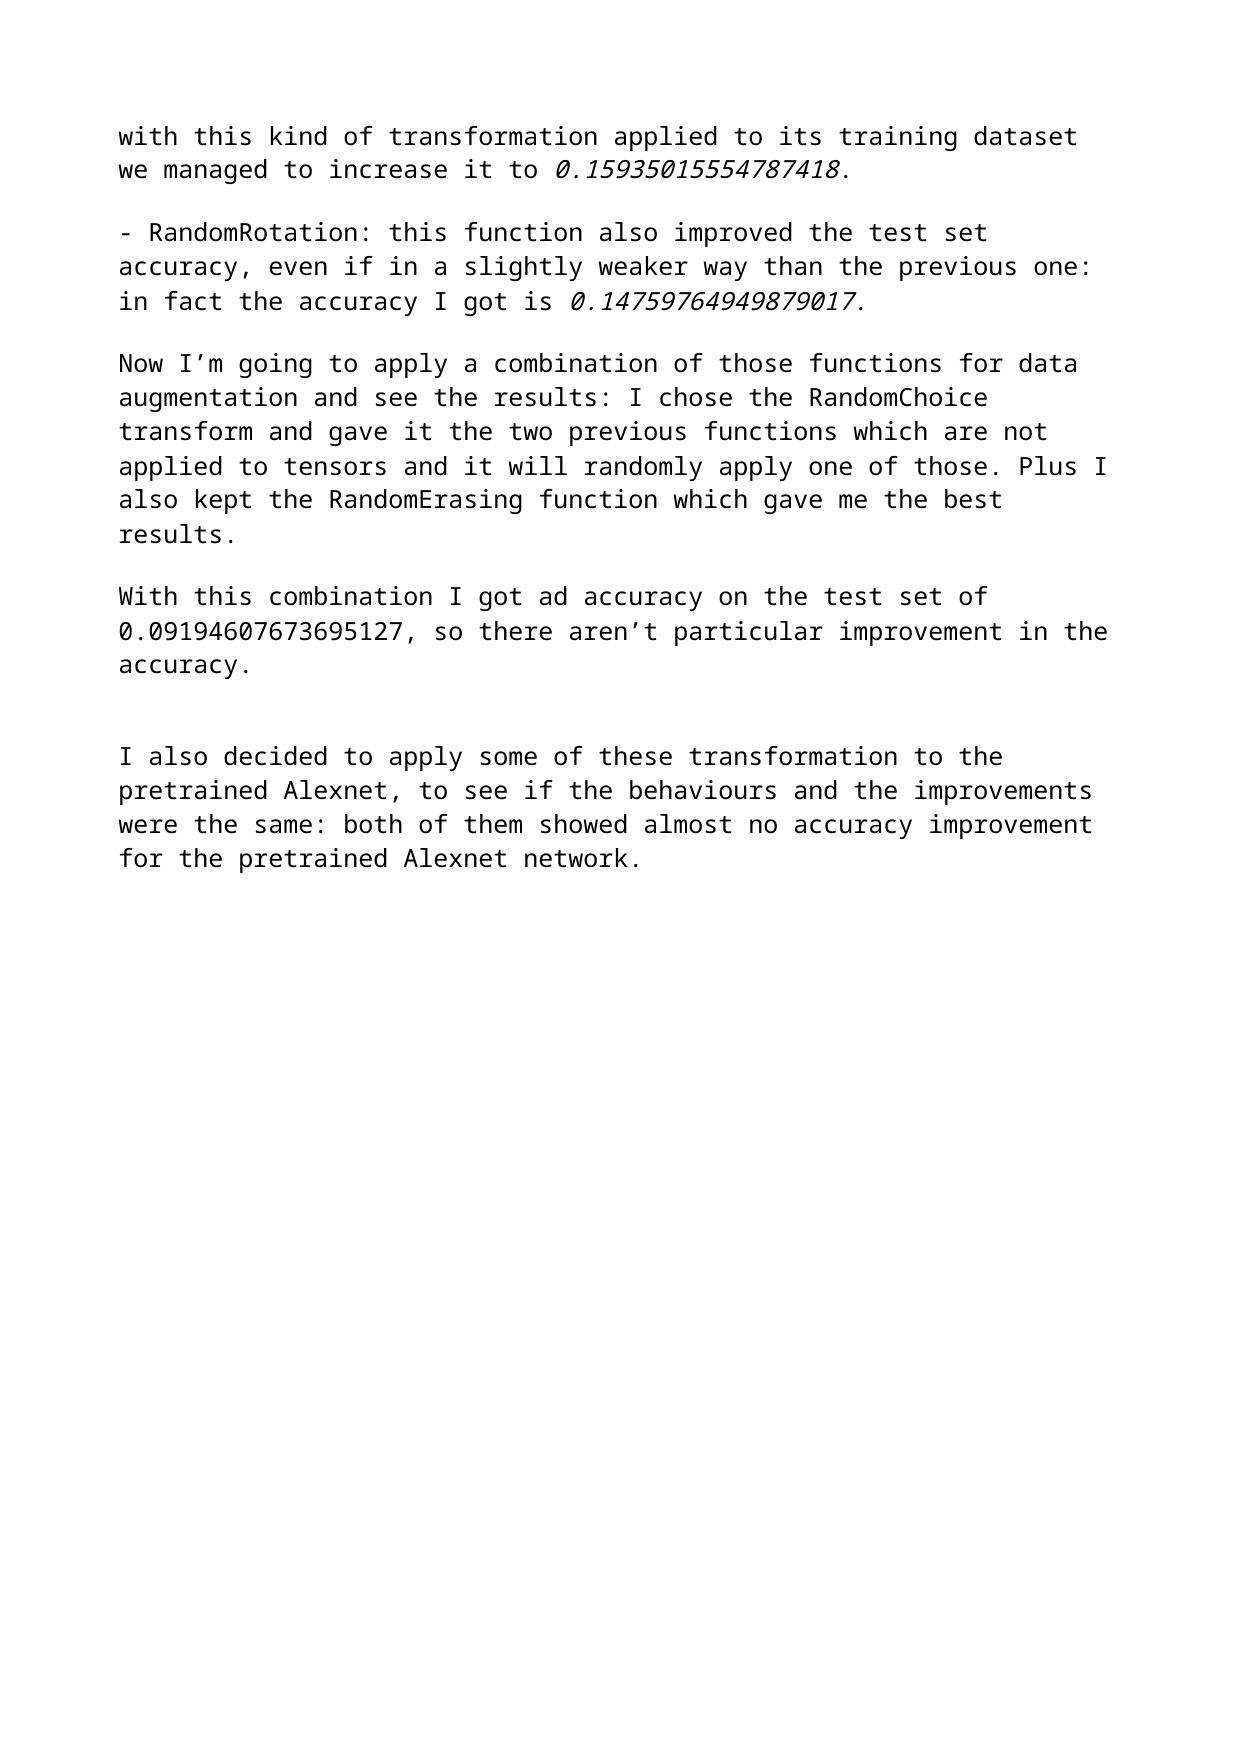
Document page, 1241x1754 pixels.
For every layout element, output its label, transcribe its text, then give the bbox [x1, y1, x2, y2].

text I also decided to apply some of these transformation to the pretrained Alexnet, to see if the behaviours and the improvements were the same: both of them showed almost no accuracy improvement for the pretrained Alexnet network. [118, 739, 1122, 875]
text - RandomRotation: this function also improved the test set accuracy, even if in a slightly weaker way than the previous one: in fact the accuracy I got is 0.14759764949879017. [118, 215, 1122, 317]
text With this combination I got ad accuracy on the test set of 0.09194607673695127, so there aren’t particular improvement in the accuracy. [118, 579, 1122, 681]
text Now I’m going to apply a combination of those functions for data augmentation and see the results: I chose the RandomChoice transform and gave it the two previous functions which are not applied to tensors and it will randomly apply one of those. Plus I also kept the RandomErasing function which gave me the best results. [118, 346, 1122, 550]
text with this kind of transformation applied to its training dataset we managed to increase it to 0.15935015554787418. [118, 118, 1122, 186]
